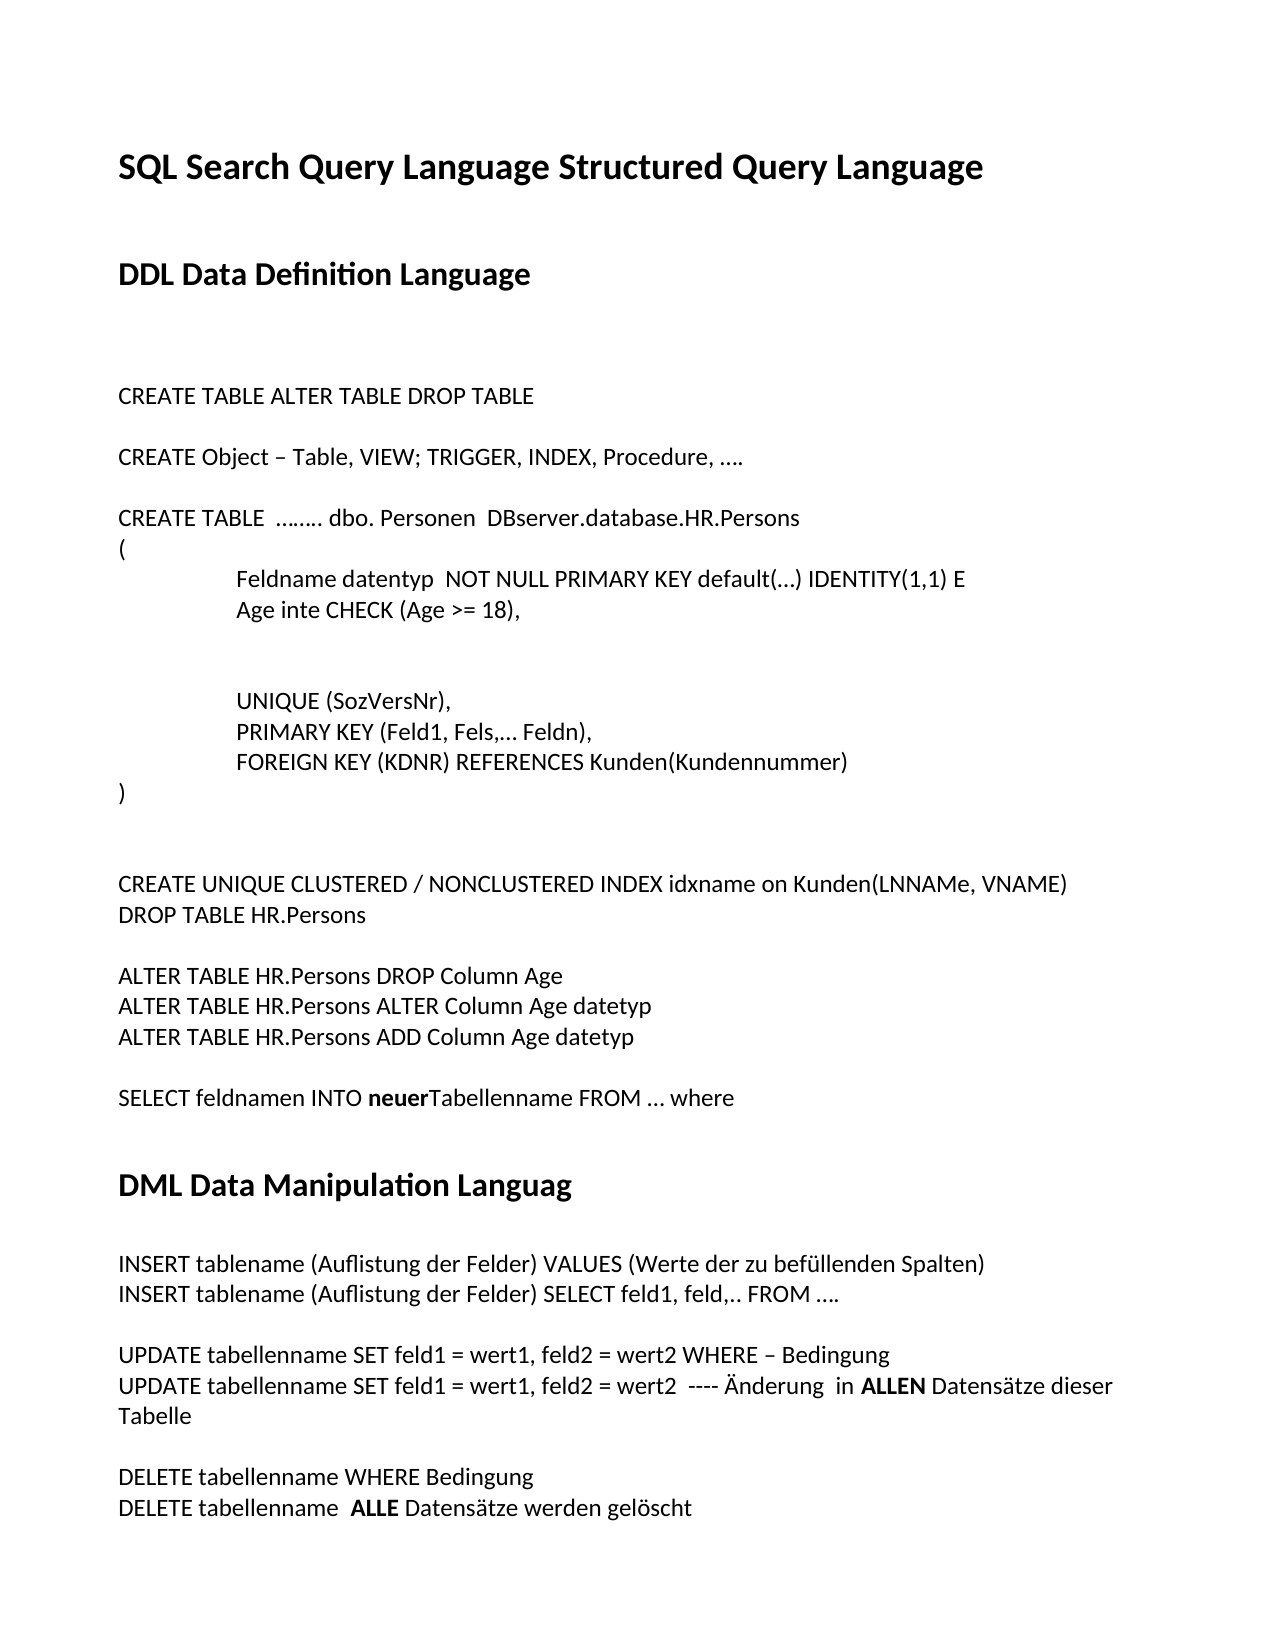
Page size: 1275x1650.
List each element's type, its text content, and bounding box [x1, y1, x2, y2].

subtitle SQL Search Query Language Structured Query Language [118, 143, 1157, 189]
text INSERT tablename (Auflistung der Felder) VALUES (Werte der zu befüllenden Spalten) [118, 1248, 1157, 1278]
text ) [118, 777, 1157, 807]
text CREATE Object – Table, VIEW; TRIGGER, INDEX, Procedure, …. [118, 441, 1157, 472]
text ALTER TABLE HR.Persons DROP Column Age [118, 960, 1157, 991]
text UPDATE tabellenname SET feld1 = wert1, feld2 = wert2 WHERE – Bedingung [118, 1339, 1157, 1370]
text FOREIGN KEY (KDNR) REFERENCES Kunden(Kundennummer) [118, 746, 1157, 777]
text UPDATE tabellenname SET feld1 = wert1, feld2 = wert2 ---- Änderung in ALLEN Datensätze dieser Tabelle [118, 1370, 1157, 1431]
subtitle DML Data Manipulation Languag [118, 1164, 1157, 1205]
text DELETE tabellenname ALLE Datensätze werden gelöscht [118, 1492, 1157, 1522]
text Feldname datentyp NOT NULL PRIMARY KEY default(…) IDENTITY(1,1) E [118, 563, 1157, 594]
text UNIQUE (SozVersNr), [118, 685, 1157, 716]
text SELECT feldnamen INTO neuerTabellenname FROM … where [118, 1082, 1157, 1113]
text CREATE TABLE ALTER TABLE DROP TABLE [118, 380, 1157, 411]
text INSERT tablename (Auflistung der Felder) SELECT feld1, feld,.. FROM …. [118, 1278, 1157, 1309]
text PRIMARY KEY (Feld1, Fels,… Feldn), [118, 716, 1157, 746]
text CREATE UNIQUE CLUSTERED / NONCLUSTERED INDEX idxname on Kunden(LNNAMe, VNAME) [118, 868, 1157, 899]
text ALTER TABLE HR.Persons ADD Column Age datetyp [118, 1021, 1157, 1052]
text ( [118, 533, 1157, 563]
text CREATE TABLE …….. dbo. Personen DBserver.database.HR.Persons [118, 502, 1157, 533]
text Age inte CHECK (Age >= 18), [118, 594, 1157, 624]
text ALTER TABLE HR.Persons ALTER Column Age datetyp [118, 991, 1157, 1021]
text DROP TABLE HR.Persons [118, 899, 1157, 929]
subtitle DDL Data Definition Language [118, 253, 1157, 293]
text DELETE tabellenname WHERE Bedingung [118, 1461, 1157, 1492]
